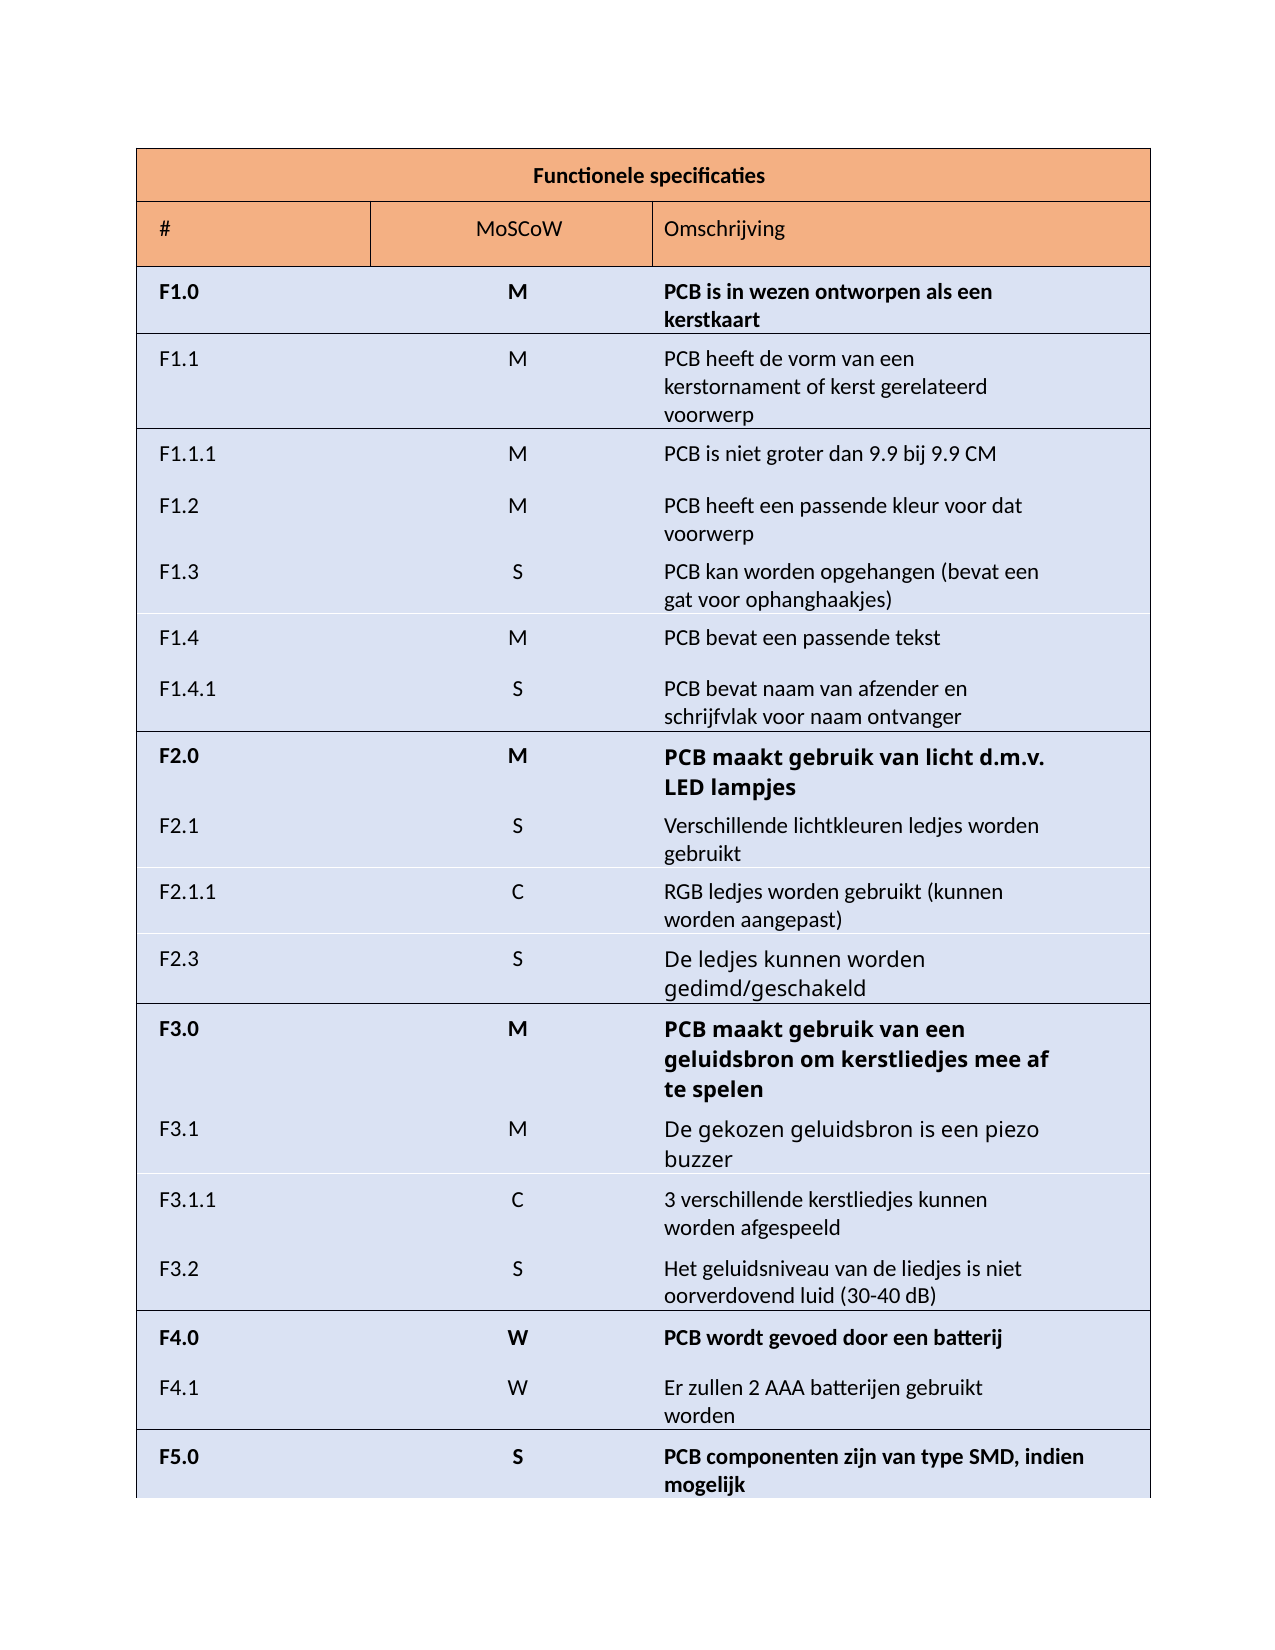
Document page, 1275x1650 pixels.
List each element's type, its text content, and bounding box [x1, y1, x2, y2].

table_cell RGB ledjes worden gebruikt (kunnen worden aangepast) [653, 868, 1150, 933]
table_cell M [370, 334, 653, 428]
table_cell F3.1.1 [137, 1174, 370, 1242]
table_cell F2.0 [137, 732, 370, 801]
table_cell C [370, 868, 653, 933]
table_cell M [370, 267, 653, 333]
table_cell M [370, 732, 653, 801]
table_cell F2.1 [137, 801, 370, 867]
table_cell F5.0 [137, 1430, 370, 1498]
table_cell F1.2 [137, 481, 370, 547]
table_header Functionele specificaties [137, 149, 1150, 201]
table_cell PCB is niet groter dan 9.9 bij 9.9 CM [653, 429, 1150, 481]
table_cell PCB heeft een passende kleur voor dat voorwerp [653, 481, 1150, 547]
table_cell S [370, 934, 653, 1003]
table_cell M [370, 481, 653, 547]
table_cell F1.0 [137, 267, 370, 333]
table_cell F4.0 [137, 1311, 370, 1361]
table_cell MoSCoW [371, 202, 652, 266]
table_cell F3.0 [137, 1004, 370, 1104]
table_cell F1.4 [137, 614, 370, 664]
table_cell F2.1.1 [137, 868, 370, 933]
table_cell Verschillende lichtkleuren ledjes worden gebruikt [653, 801, 1150, 867]
table_cell W [370, 1361, 653, 1429]
table_cell S [370, 1430, 653, 1498]
table_cell PCB wordt gevoed door een batterij [653, 1311, 1150, 1361]
table_cell # [137, 202, 370, 266]
table_cell PCB maakt gebruik van licht d.m.v. LED lampjes [653, 732, 1150, 801]
table_cell F1.1.1 [137, 429, 370, 481]
table_cell S [370, 547, 653, 613]
table_cell F2.3 [137, 934, 370, 1003]
table_cell Omschrijving [653, 202, 1150, 266]
table_cell PCB bevat een passende tekst [653, 614, 1150, 664]
table_cell F3.2 [137, 1242, 370, 1310]
table_cell M [370, 1004, 653, 1104]
table_cell PCB kan worden opgehangen (bevat een gat voor ophanghaakjes) [653, 547, 1150, 613]
table_cell M [370, 1104, 653, 1173]
table_cell F1.1 [137, 334, 370, 428]
table_cell M [370, 614, 653, 664]
table_cell F4.1 [137, 1361, 370, 1429]
table_cell 3 verschillende kerstliedjes kunnen worden afgespeeld [653, 1174, 1150, 1242]
table_cell PCB bevat naam van afzender en schrijfvlak voor naam ontvanger [653, 664, 1150, 731]
table_cell De ledjes kunnen worden gedimd/geschakeld [653, 934, 1150, 1003]
table_cell S [370, 1242, 653, 1310]
table_cell De gekozen geluidsbron is een piezo buzzer [653, 1104, 1150, 1173]
table_cell PCB maakt gebruik van een geluidsbron om kerstliedjes mee af te spelen [653, 1004, 1150, 1104]
table_cell C [370, 1174, 653, 1242]
table_cell PCB is in wezen ontworpen als een kerstkaart [653, 267, 1150, 333]
table_cell S [370, 801, 653, 867]
table_cell Het geluidsniveau van de liedjes is niet oorverdovend luid (30-40 dB) [653, 1242, 1150, 1310]
table_cell F1.3 [137, 547, 370, 613]
table_cell S [370, 664, 653, 731]
table_cell W [370, 1311, 653, 1361]
table_cell PCB heeft de vorm van een kerstornament of kerst gerelateerd voorwerp [653, 334, 1150, 428]
table_cell M [370, 429, 653, 481]
table_cell F3.1 [137, 1104, 370, 1173]
table_cell F1.4.1 [137, 664, 370, 731]
table_cell PCB componenten zijn van type SMD, indien mogelijk [653, 1430, 1150, 1498]
table_cell Er zullen 2 AAA batterijen gebruikt worden [653, 1361, 1150, 1429]
